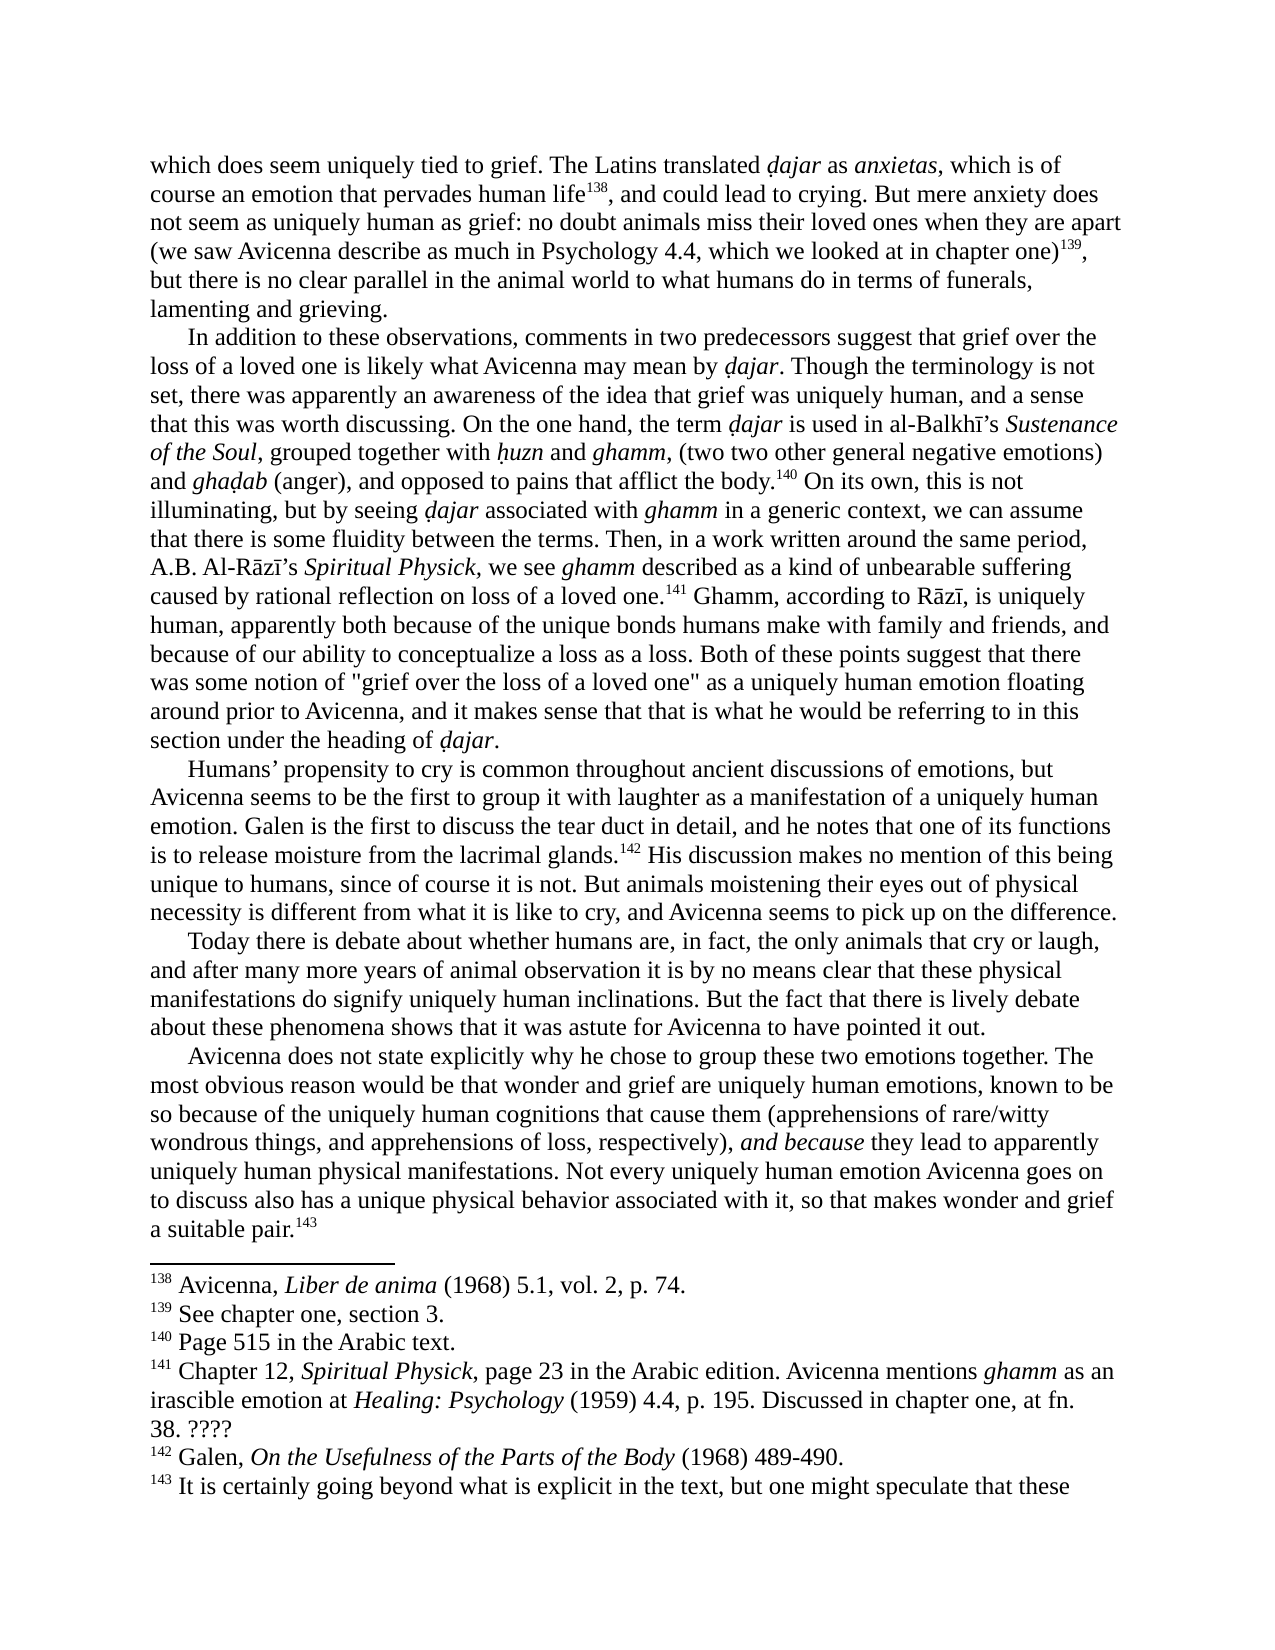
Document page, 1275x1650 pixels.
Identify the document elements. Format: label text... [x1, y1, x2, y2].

text It is certainly going beyond what is explicit in the text, but one might speculate that these [150, 1471, 1125, 1500]
text Today there is debate about whether humans are, in fact, the only animals that cry or laugh, and after many more years of animal observation it is by no means clear that these physical manifestations do signify uniquely human inclinations. But the fact that there is lively debate about these phenomena shows that it was astute for Avicenna to have pointed it out. [150, 926, 1125, 1041]
text Avicenna does not state explicitly why he chose to group these two emotions together. The most obvious reason would be that wonder and grief are uniquely human emotions, known to be so because of the uniquely human cognitions that cause them (apprehensions of rare/witty wondrous things, and apprehensions of loss, respectively), and because they lead to apparently uniquely human physical manifestations. Not every uniquely human emotion Avicenna goes on to discuss also has a unique physical behavior associated with it, so that makes wonder and grief a suitable pair. [150, 1041, 1125, 1242]
text which does seem uniquely tied to grief. The Latins translated ḍajar as anxietas, which is of course an emotion that pervades human life, and could lead to crying. But mere anxiety does not seem as uniquely human as grief: no doubt animals miss their loved ones when they are apart (we saw Avicenna describe as much in Psychology 4.4, which we looked at in chapter one), but there is no clear parallel in the animal world to what humans do in terms of funerals, lamenting and grieving. [150, 150, 1125, 322]
text Chapter 12, Spiritual Physick, page 23 in the Arabic edition. Avicenna mentions ghamm as an irascible emotion at Healing: Psychology (1959) 4.4, p. 195. Discussed in chapter one, at fn. 38. ???? [150, 1356, 1125, 1442]
text Humans’ propensity to cry is common throughout ancient discussions of emotions, but Avicenna seems to be the first to group it with laughter as a manifestation of a uniquely human emotion. Galen is the first to discuss the tear duct in detail, and he notes that one of its functions is to release moisture from the lacrimal glands. His discussion makes no mention of this being unique to humans, since of course it is not. But animals moistening their eyes out of physical necessity is different from what it is like to cry, and Avicenna seems to pick up on the difference. [150, 754, 1125, 926]
text Galen, On the Usefulness of the Parts of the Body (1968) 489-490. [150, 1442, 1125, 1471]
text See chapter one, section 3. [150, 1299, 1125, 1327]
text Avicenna, Liber de anima (1968) 5.1, vol. 2, p. 74. [150, 1270, 1125, 1299]
text In addition to these observations, comments in two predecessors suggest that grief over the loss of a loved one is likely what Avicenna may mean by ḍajar. Though the terminology is not set, there was apparently an awareness of the idea that grief was uniquely human, and a sense that this was worth discussing. On the one hand, the term ḍajar is used in al-Balkhī’s Sustenance of the Soul, grouped together with ḥuzn and ghamm, (two two other general negative emotions) and ghaḍab (anger), and opposed to pains that afflict the body. On its own, this is not illuminating, but by seeing ḍajar associated with ghamm in a generic context, we can assume that there is some fluidity between the terms. Then, in a work written around the same period, A.B. Al-Rāzī’s Spiritual Physick, we see ghamm described as a kind of unbearable suffering caused by rational reflection on loss of a loved one. Ghamm, according to Rāzī, is uniquely human, apparently both because of the unique bonds humans make with family and friends, and because of our ability to conceptualize a loss as a loss. Both of these points suggest that there was some notion of "grief over the loss of a loved one" as a uniquely human emotion floating around prior to Avicenna, and it makes sense that that is what he would be referring to in this section under the heading of ḍajar. [150, 322, 1125, 754]
text Page 515 in the Arabic text. [150, 1327, 1125, 1356]
